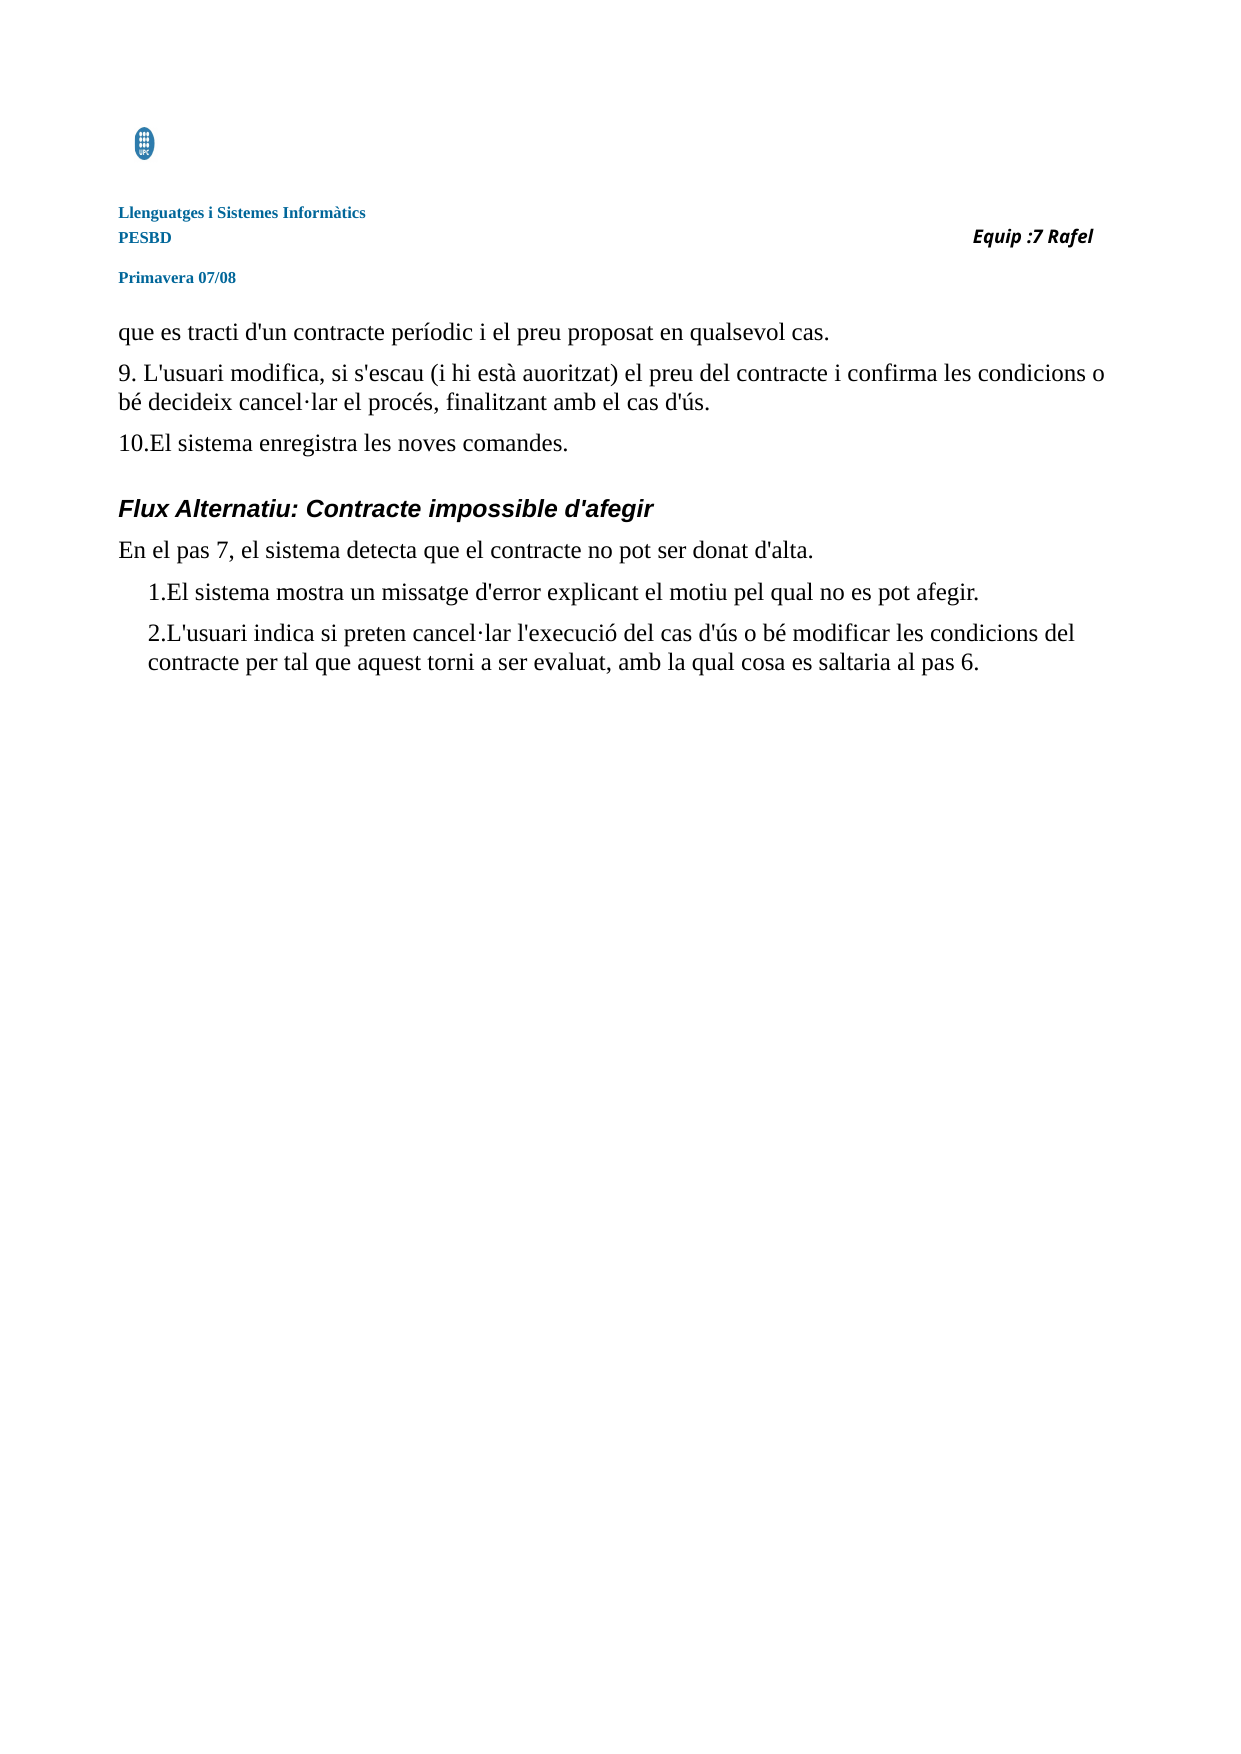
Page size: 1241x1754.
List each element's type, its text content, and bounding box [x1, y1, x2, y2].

text 10.El sistema enregistra les noves comandes. [118, 428, 1122, 457]
list 1.El sistema mostra un missatge d'error explicant el motiu pel qual no es pot afegir. [118, 577, 1122, 605]
subtitle Flux Alternatiu: Contracte impossible d'afegir [118, 494, 1122, 523]
text En el pas 7, el sistema detecta que el contracte no pot ser donat d'alta. [118, 535, 1122, 564]
text que es tracti d'un contracte períodic i el preu proposat en qualsevol cas. [118, 317, 1122, 346]
list 2.L'usuari indica si preten cancel·lar l'execució del cas d'ús o bé modificar les condicions del contracte per tal que aquest torni a ser evaluat, amb la qual cosa es saltaria al pas 6. [118, 618, 1122, 675]
text 9. L'usuari modifica, si s'escau (i hi està auoritzat) el preu del contracte i confirma les condicions o bé decideix cancel·lar el procés, finalitzant amb el cas d'ús. [118, 358, 1122, 416]
